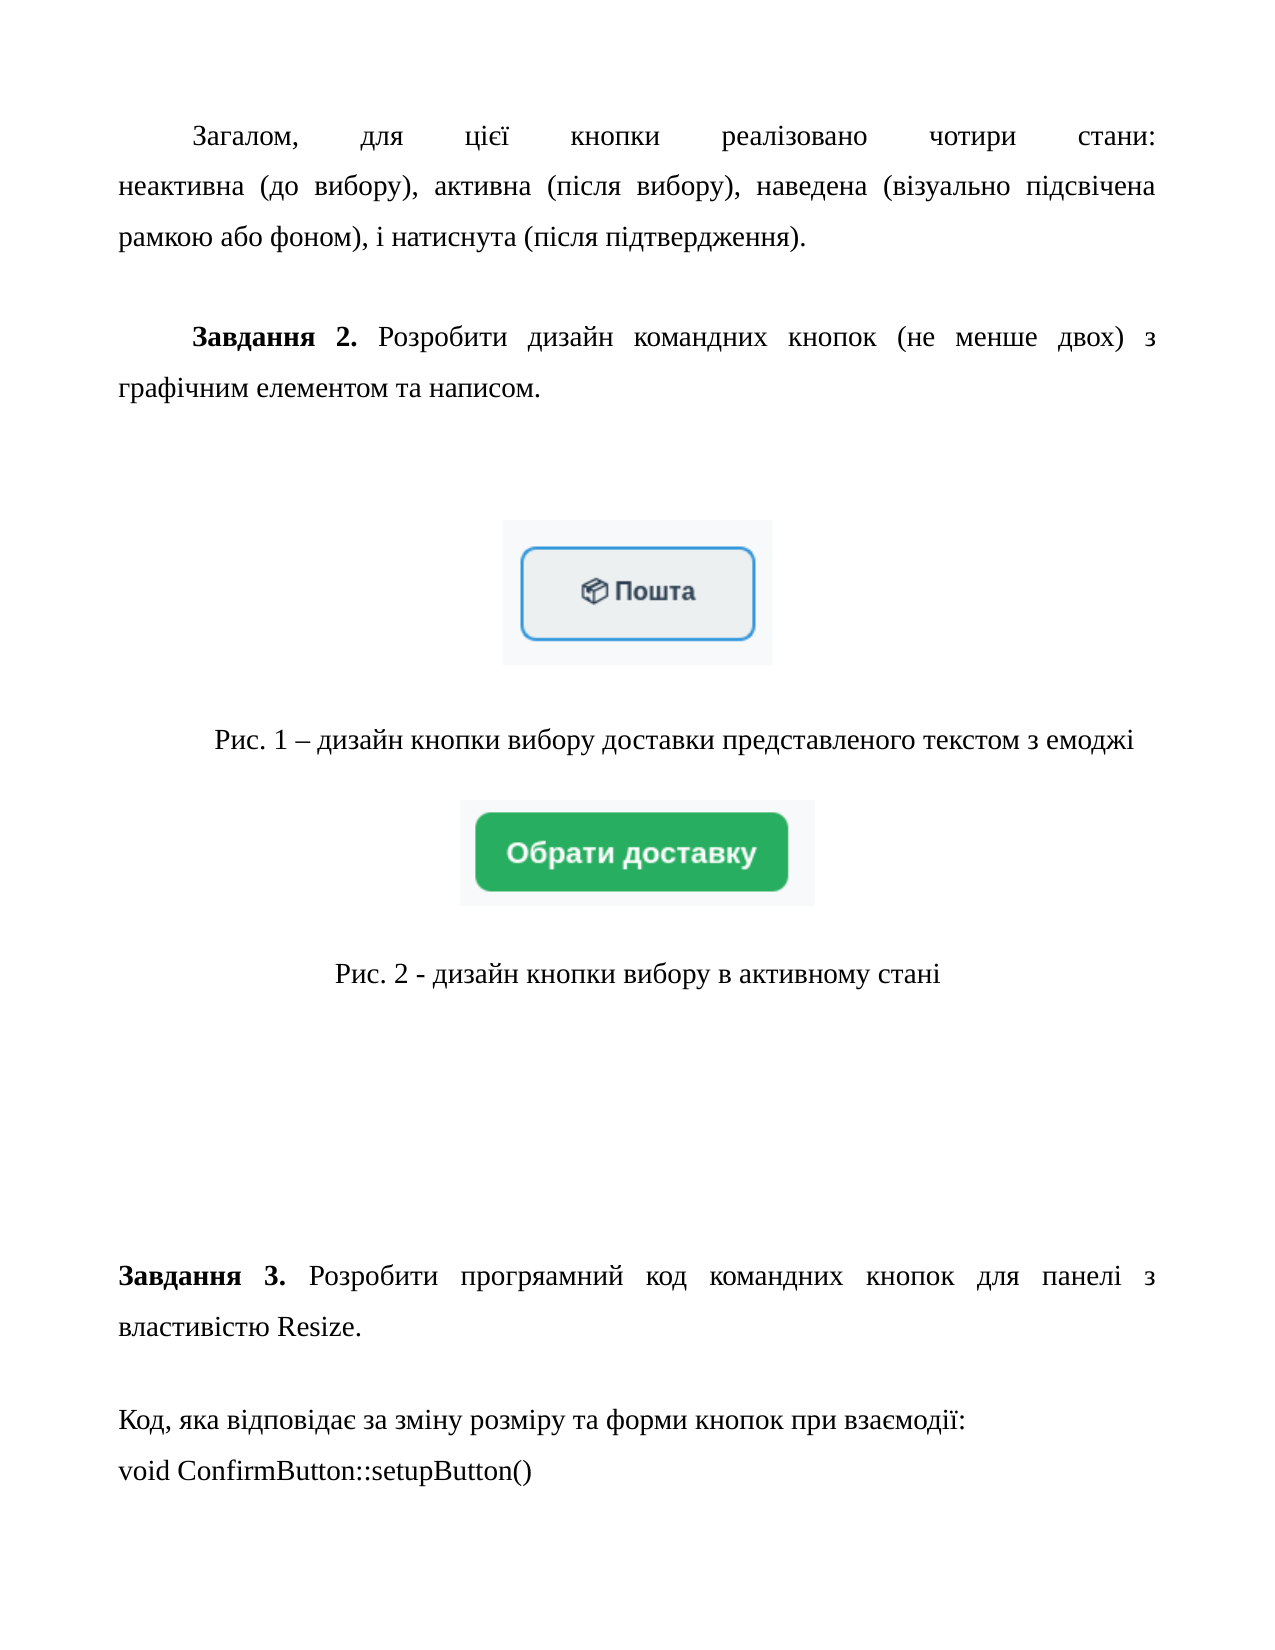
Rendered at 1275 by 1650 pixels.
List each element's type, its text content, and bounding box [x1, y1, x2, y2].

text Завдання 2. Розробити дизайн командних кнопок (не менше двох) з графічним елементом та написом. [118, 319, 1157, 403]
picture [460, 800, 815, 906]
text Код, яка відповідає за зміну розміру та форми кнопок при взаємодії: void ConfirmButton::setupButton() [118, 1402, 1157, 1486]
text Рис. 2 - дизайн кнопки вибору в активному стані [118, 957, 1157, 1041]
text Завдання 3. Розробити прогряамний код командних кнопок для панелі з властивістю Resize. [118, 1258, 1157, 1342]
text Загалом, для цієї кнопки реалізовано чотири стани: неактивна (до вибору), активна (після вибору), наведена (візуально підсвічена рамкою або фоном), і натиснута (після підтвердження). [118, 118, 1157, 252]
picture [502, 520, 773, 665]
text Рис. 1 – дизайн кнопки вибору доставки представленого текстом з емоджі [118, 722, 1157, 842]
